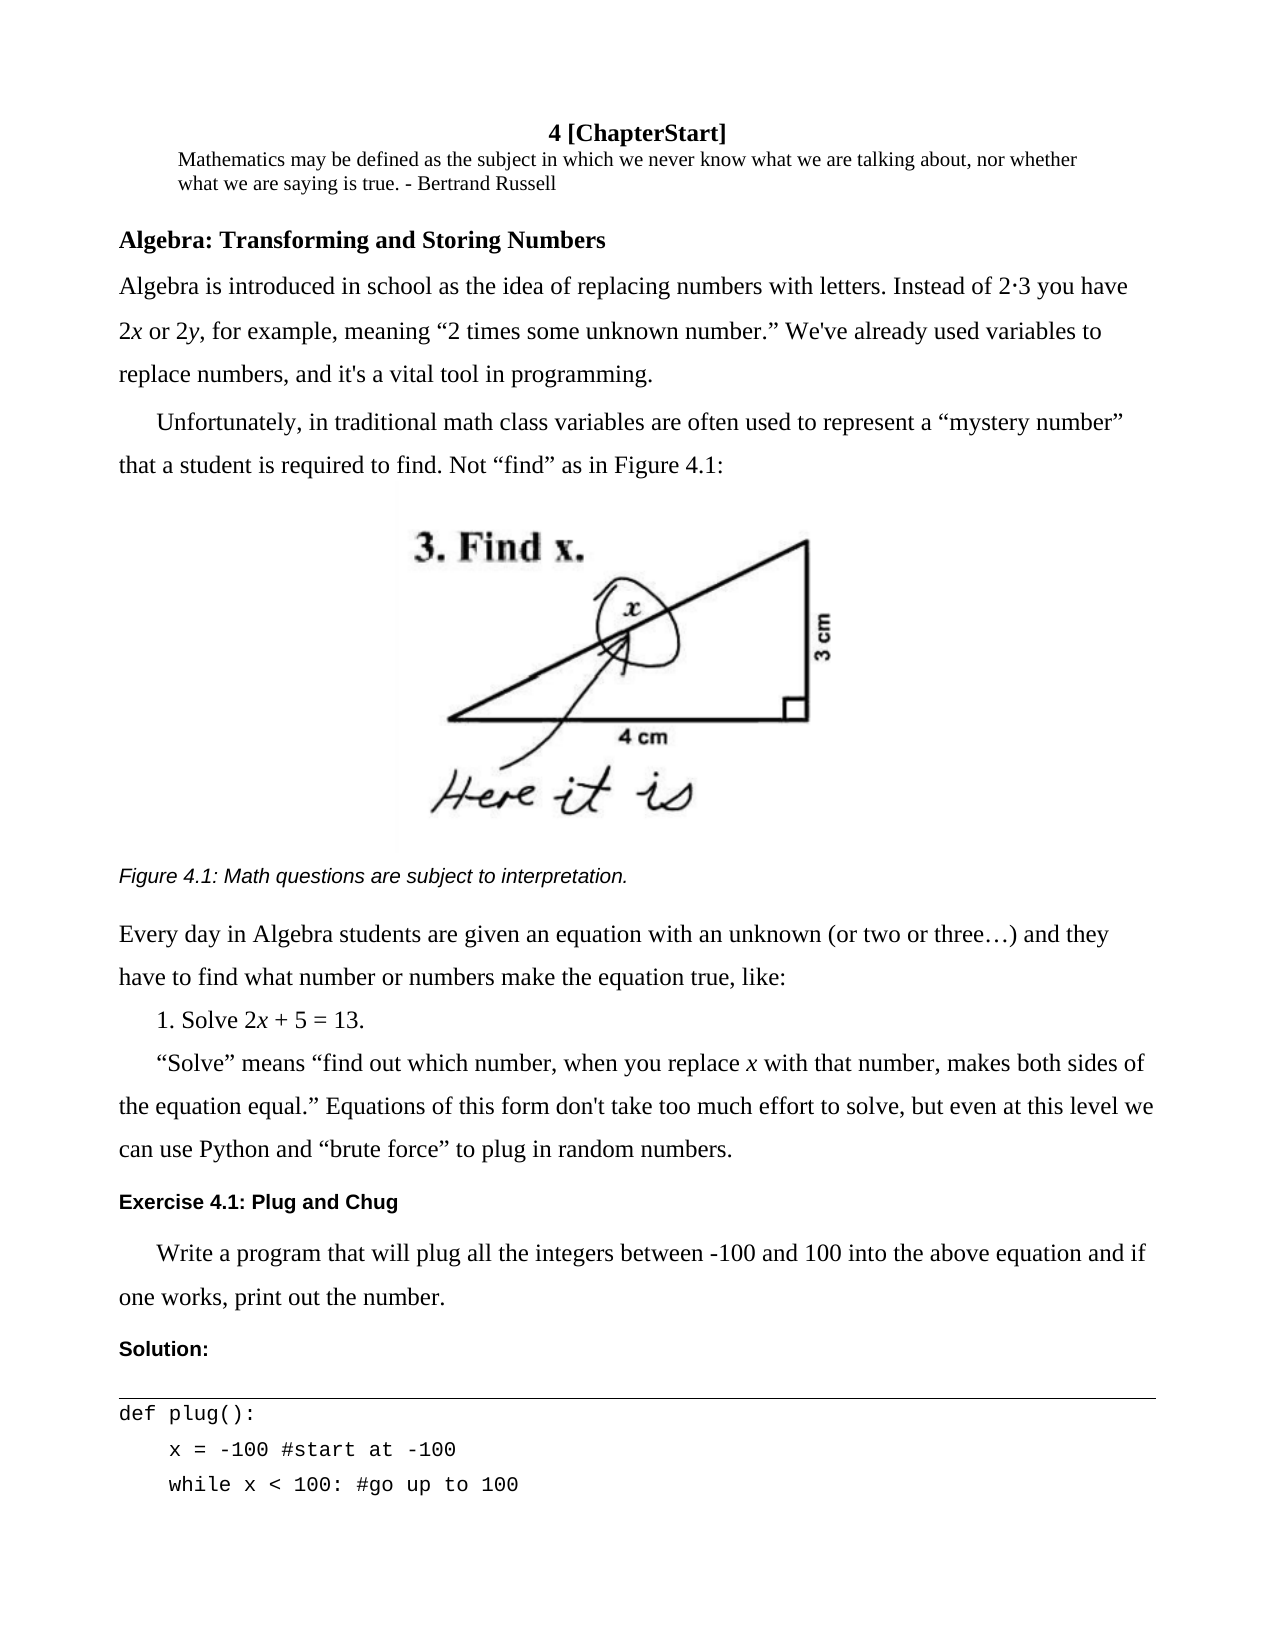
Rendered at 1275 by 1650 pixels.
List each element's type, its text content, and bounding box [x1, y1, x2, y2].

text x = -100 #start at -100 [118, 1439, 1156, 1462]
text Write a program that will plug all the integers between -100 and 100 into the above equation and if one works, print out the number. [118, 1238, 1156, 1310]
text 1. Solve 2x + 5 = 13. [118, 1005, 1156, 1034]
text Every day in Algebra students are given an equation with an unknown (or two or three…) and they have to find what number or numbers make the equation true, like: [118, 919, 1156, 991]
text Mathematics may be defined as the subject in which we never know what we are talking about, nor whether what we are saying is true. - Bertrand Russell [178, 147, 1097, 195]
text 4 [ChapterStart] [118, 118, 1156, 147]
text Algebra is introduced in school as the idea of replacing numbers with letters. Instead of 2·3 you have 2x or 2y, for example, meaning “2 times some unknown number.” We've already used variables to replace numbers, and it's a vital tool in programming. [118, 268, 1156, 388]
text Figure 4.1: Math questions are subject to interpretation. [118, 506, 1156, 888]
text Solution: [118, 1337, 1156, 1361]
text def plug(): [118, 1399, 1156, 1427]
text Unfortunately, in traditional math class variables are often used to represent a “mystery number” that a student is required to find. Not “find” as in Figure 4.1: [118, 407, 1156, 479]
picture [393, 481, 860, 853]
text Exercise 4.1: Plug and Chug [118, 1190, 1156, 1214]
text “Solve” means “find out which number, when you replace x with that number, makes both sides of the equation equal.” Equations of this form don't take too much effort to solve, but even at this level we can use Python and “brute force” to plug in random numbers. [118, 1048, 1156, 1163]
text while x < 100: #go up to 100 [118, 1474, 1156, 1498]
title Algebra: Transforming and Storing Numbers [118, 225, 1156, 254]
